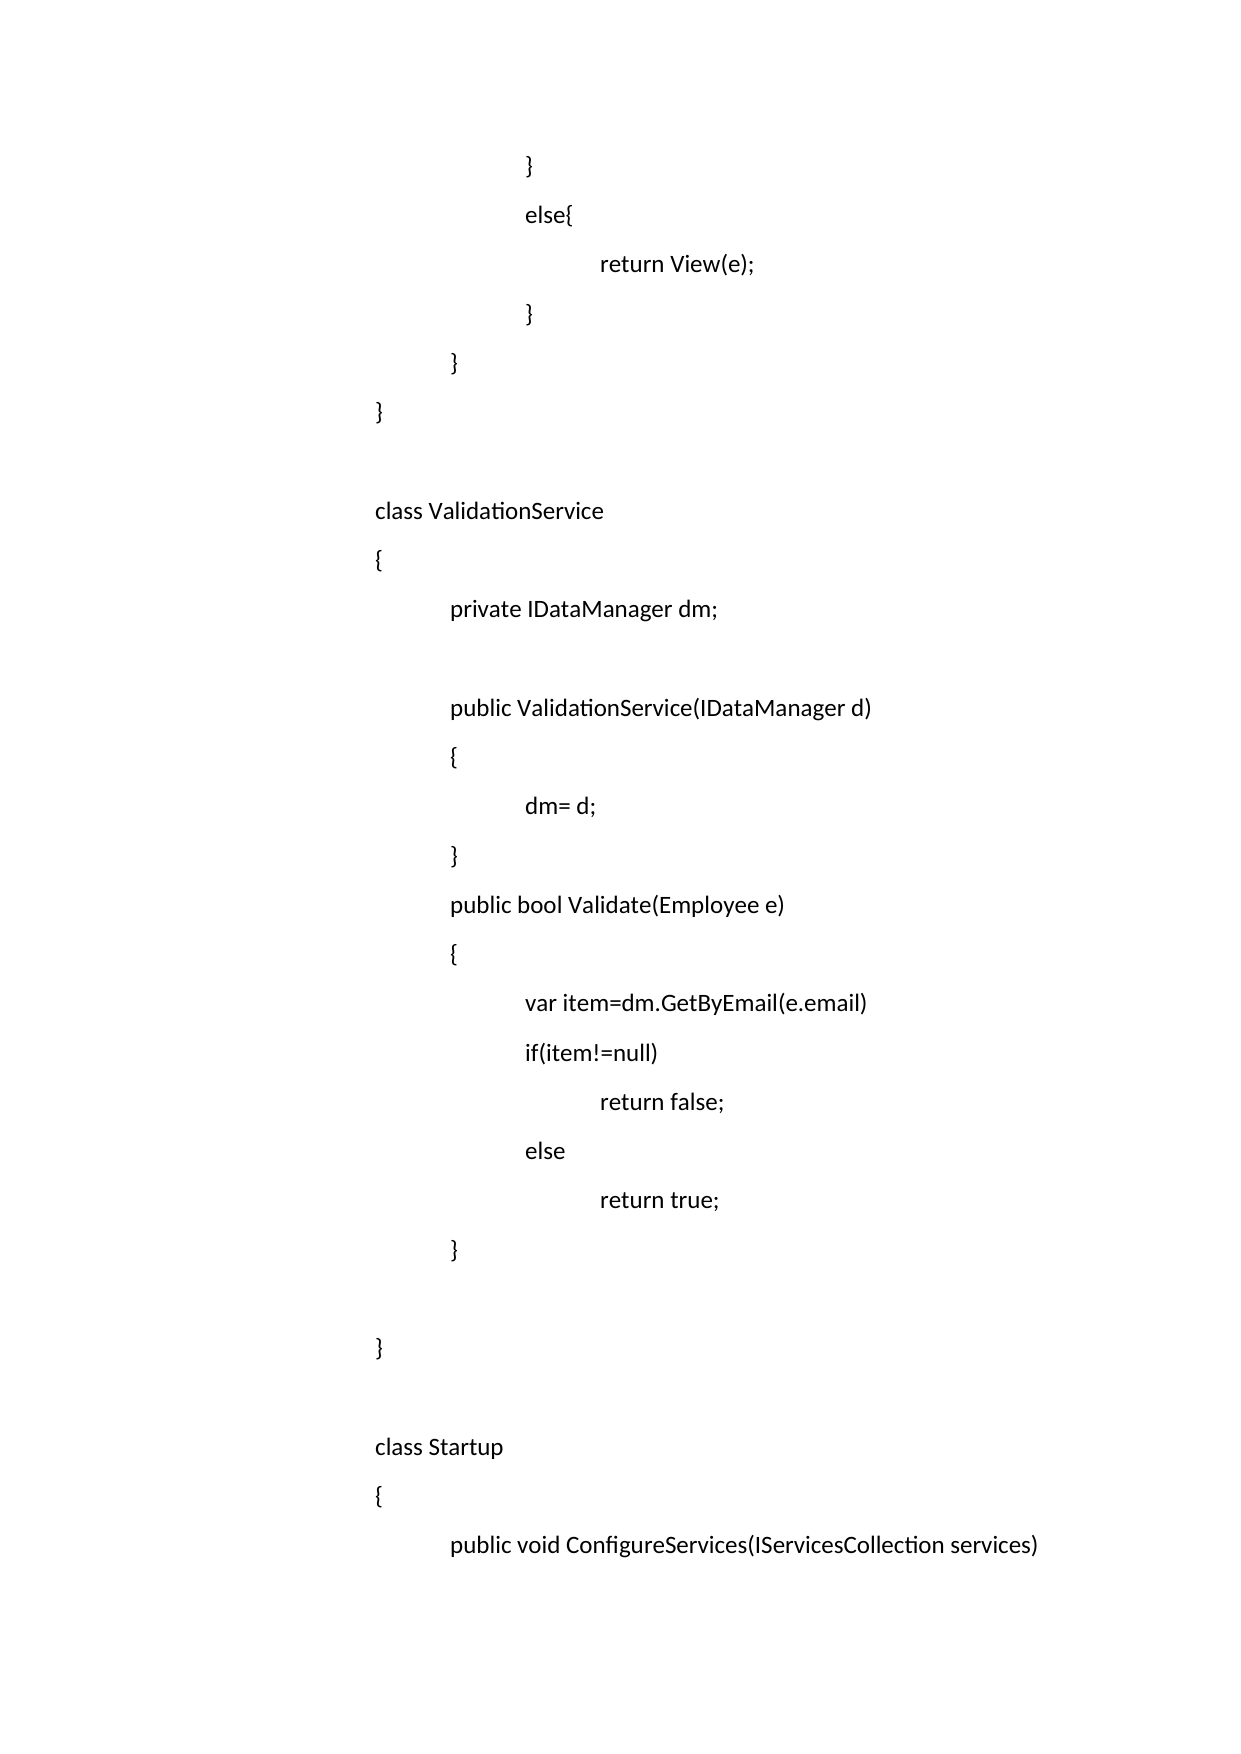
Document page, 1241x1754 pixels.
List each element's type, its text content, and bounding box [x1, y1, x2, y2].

text } [150, 840, 1090, 870]
text private IDataManager dm; [150, 593, 1090, 624]
text return false; [150, 1086, 1090, 1117]
text } [150, 1234, 1090, 1264]
text else [150, 1135, 1090, 1166]
text return View(e); [150, 248, 1090, 279]
text class Startup [150, 1431, 1090, 1462]
text } [150, 1332, 1090, 1363]
text } [150, 150, 1090, 181]
text { [150, 938, 1090, 969]
text if(item!=null) [150, 1037, 1090, 1067]
text dm= d; [150, 791, 1090, 821]
text } [150, 396, 1090, 427]
text public ValidationService(IDataManager d) [150, 692, 1090, 722]
text { [150, 544, 1090, 575]
text } [150, 347, 1090, 378]
text var item=dm.GetByEmail(e.email) [150, 988, 1090, 1018]
text public void ConfigureServices(IServicesCollection services) [150, 1529, 1090, 1560]
text { [150, 1480, 1090, 1511]
text public bool Validate(Employee e) [150, 889, 1090, 919]
text { [150, 741, 1090, 772]
text } [150, 298, 1090, 328]
text return true; [150, 1185, 1090, 1215]
text else{ [150, 199, 1090, 230]
text class ValidationService [150, 495, 1090, 525]
